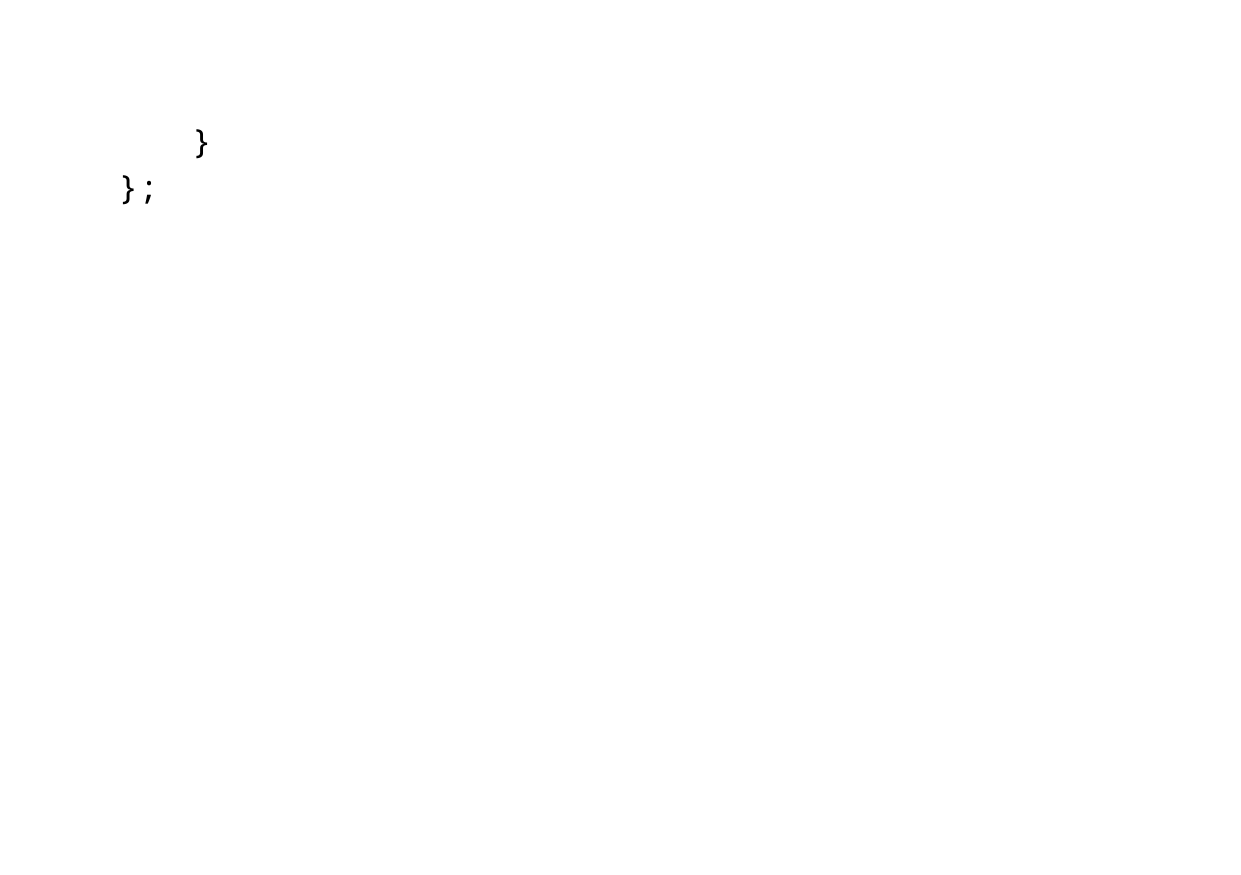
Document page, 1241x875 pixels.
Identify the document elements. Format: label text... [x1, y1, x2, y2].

text }; [118, 163, 1122, 209]
text } [118, 118, 1122, 163]
